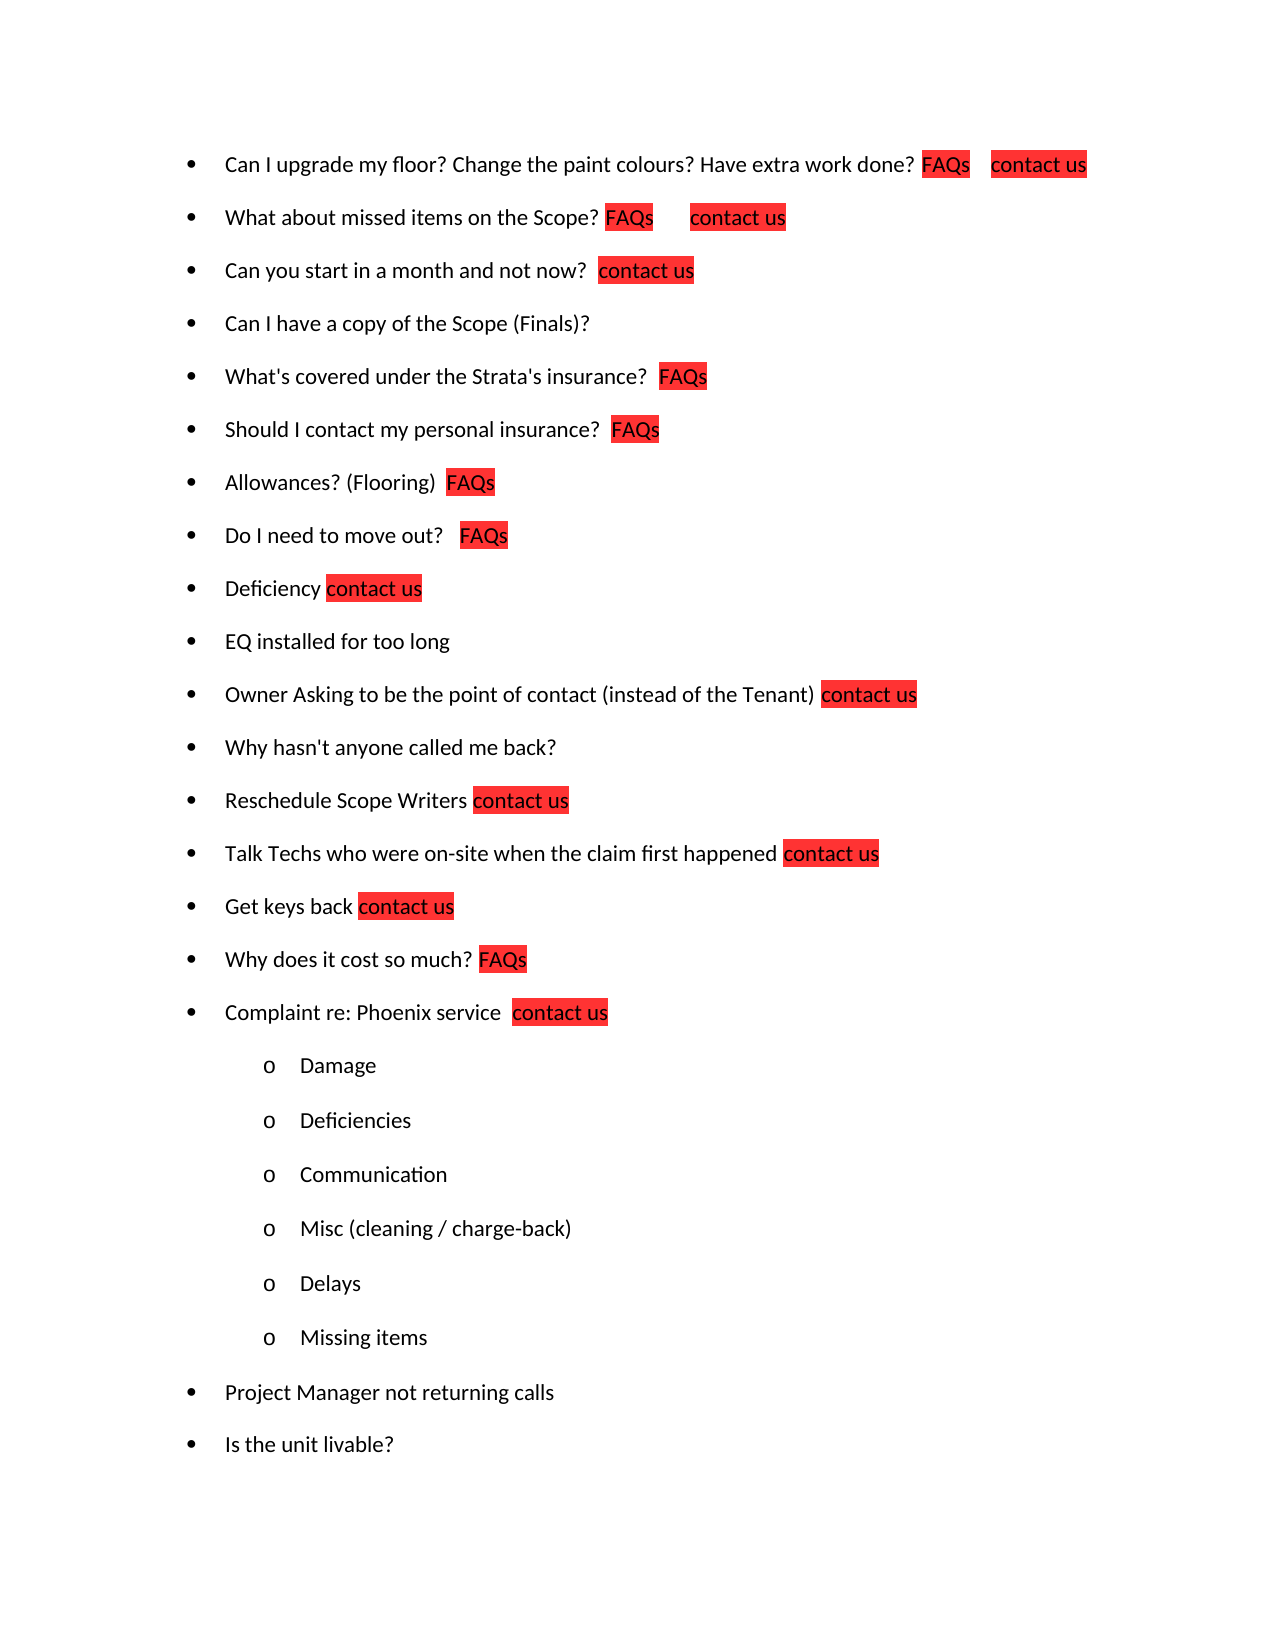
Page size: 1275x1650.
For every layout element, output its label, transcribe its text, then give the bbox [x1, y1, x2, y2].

list EQ installed for too long [187, 627, 1125, 655]
list Damage [262, 1051, 1125, 1081]
list Owner Asking to be the point of contact (instead of the Tenant) contact us [187, 680, 1125, 708]
list Can you start in a month and not now? contact us [187, 256, 1125, 284]
list Complaint re: Phoenix service contact us [187, 998, 1125, 1026]
list Why hasn't anyone called me back? [187, 733, 1125, 761]
list Can I have a copy of the Scope (Finals)? [187, 309, 1125, 337]
list Should I contact my personal insurance? FAQs [187, 415, 1125, 443]
list Communication [262, 1160, 1125, 1189]
list Deficiencies [262, 1106, 1125, 1135]
list Deficiency contact us [187, 574, 1125, 602]
list Delays [262, 1269, 1125, 1298]
list Reschedule Scope Writers contact us [187, 786, 1125, 814]
list Do I need to move out? FAQs [187, 521, 1125, 549]
list Allowances? (Flooring) FAQs [187, 468, 1125, 496]
list Talk Techs who were on-site when the claim first happened contact us [187, 839, 1125, 867]
list Get keys back contact us [187, 892, 1125, 920]
list Can I upgrade my floor? Change the paint colours? Have extra work done? FAQs contact us [187, 150, 1125, 178]
list What about missed items on the Scope? FAQs contact us [187, 203, 1125, 231]
list Is the unit livable? [187, 1431, 1125, 1459]
list What's covered under the Strata's insurance? FAQs [187, 362, 1125, 390]
list Missing items [262, 1323, 1125, 1352]
list Misc (cleaning / charge-back) [262, 1214, 1125, 1244]
list Why does it cost so much? FAQs [187, 945, 1125, 973]
list Project Manager not returning calls [187, 1378, 1125, 1406]
